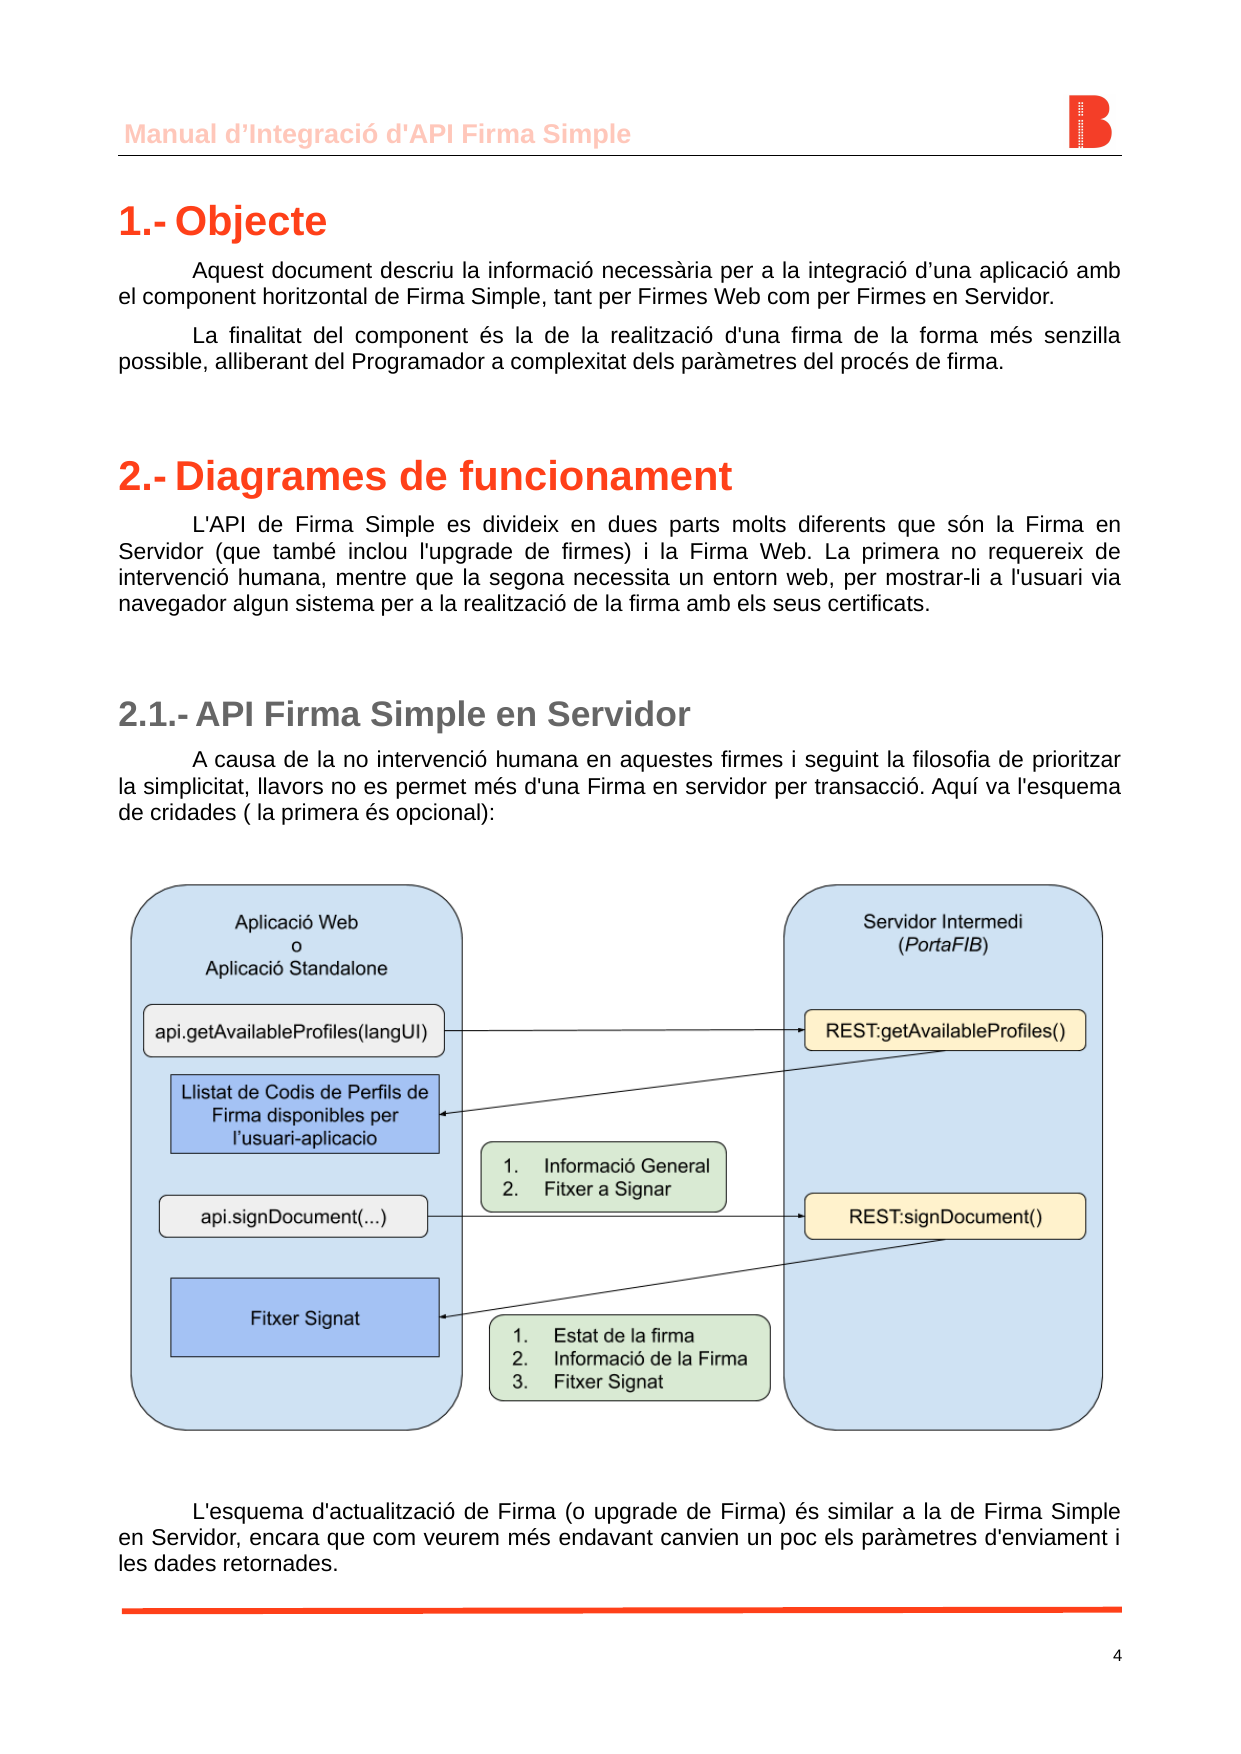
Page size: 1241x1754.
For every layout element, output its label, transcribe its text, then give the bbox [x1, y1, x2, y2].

subtitle Objecte [118, 196, 1122, 244]
subtitle Diagrames de funcionament [118, 451, 1122, 499]
picture [1063, 94, 1117, 150]
text L'esquema d'actualització de Firma (o upgrade de Firma) és similar a la de Firma Simple en Servidor, encara que com veurem més endavant canvien un poc els paràmetres d'enviament i les dades retornades. [118, 1498, 1122, 1577]
text L'API de Firma Simple es divideix en dues parts molts diferents que són la Firma en Servidor (que també inclou l'upgrade de firmes) i la Firma Web. La primera no requereix de intervenció humana, mentre que la segona necessita un entorn web, per mostrar-li a l'usuari via navegador algun sistema per a la realització de la firma amb els seus certificats. [118, 511, 1122, 617]
subtitle API Firma Simple en Servidor [118, 693, 1122, 734]
text Aquest document descriu la informació necessària per a la integració d’una aplicació amb el component horitzontal de Firma Simple, tant per Firmes Web com per Firmes en Servidor. [118, 257, 1122, 309]
text A causa de la no intervenció humana en aquestes firmes i seguint la filosofia de prioritzar la simplicitat, llavors no es permet més d'una Firma en servidor per transacció. Aquí va l'esquema de cridades ( la primera és opcional): [118, 746, 1122, 825]
picture [118, 876, 1123, 1459]
text La finalitat del component és la de la realització d'una firma de la forma més senzilla possible, alliberant del Programador a complexitat dels paràmetres del procés de firma. [118, 322, 1122, 374]
